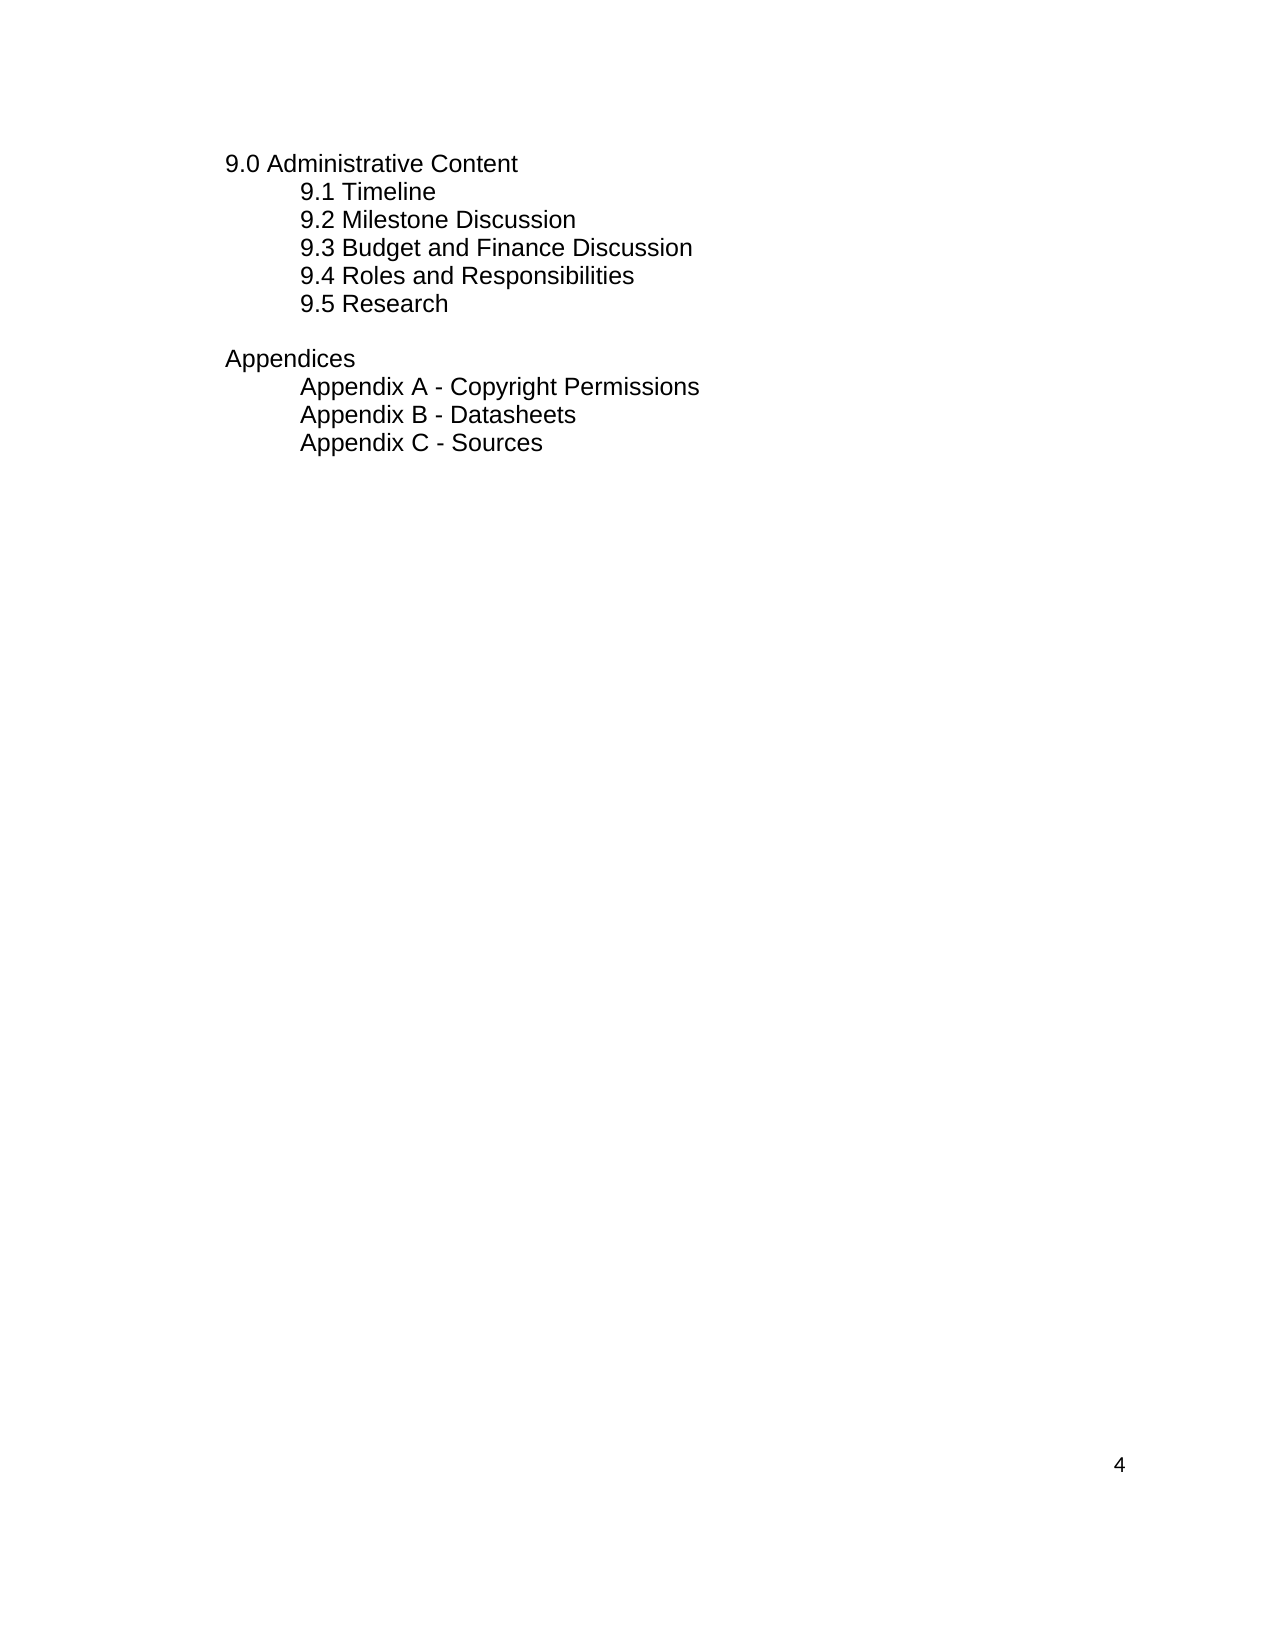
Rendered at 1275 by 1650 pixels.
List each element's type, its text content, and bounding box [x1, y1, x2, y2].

text Appendix B - Datasheets [225, 401, 1125, 429]
text Appendices [225, 345, 1125, 373]
text Appendix A - Copyright Permissions [225, 373, 1125, 401]
text 9.5 Research [225, 289, 1125, 317]
text 9.1 Timeline [225, 178, 1125, 206]
text 9.4 Roles and Responsibilities [225, 262, 1125, 289]
text Appendix C - Sources [225, 429, 1125, 457]
text 9.2 Milestone Discussion [225, 206, 1125, 234]
text 9.3 Budget and Finance Discussion [225, 234, 1125, 262]
text 9.0 Administrative Content [225, 150, 1125, 178]
